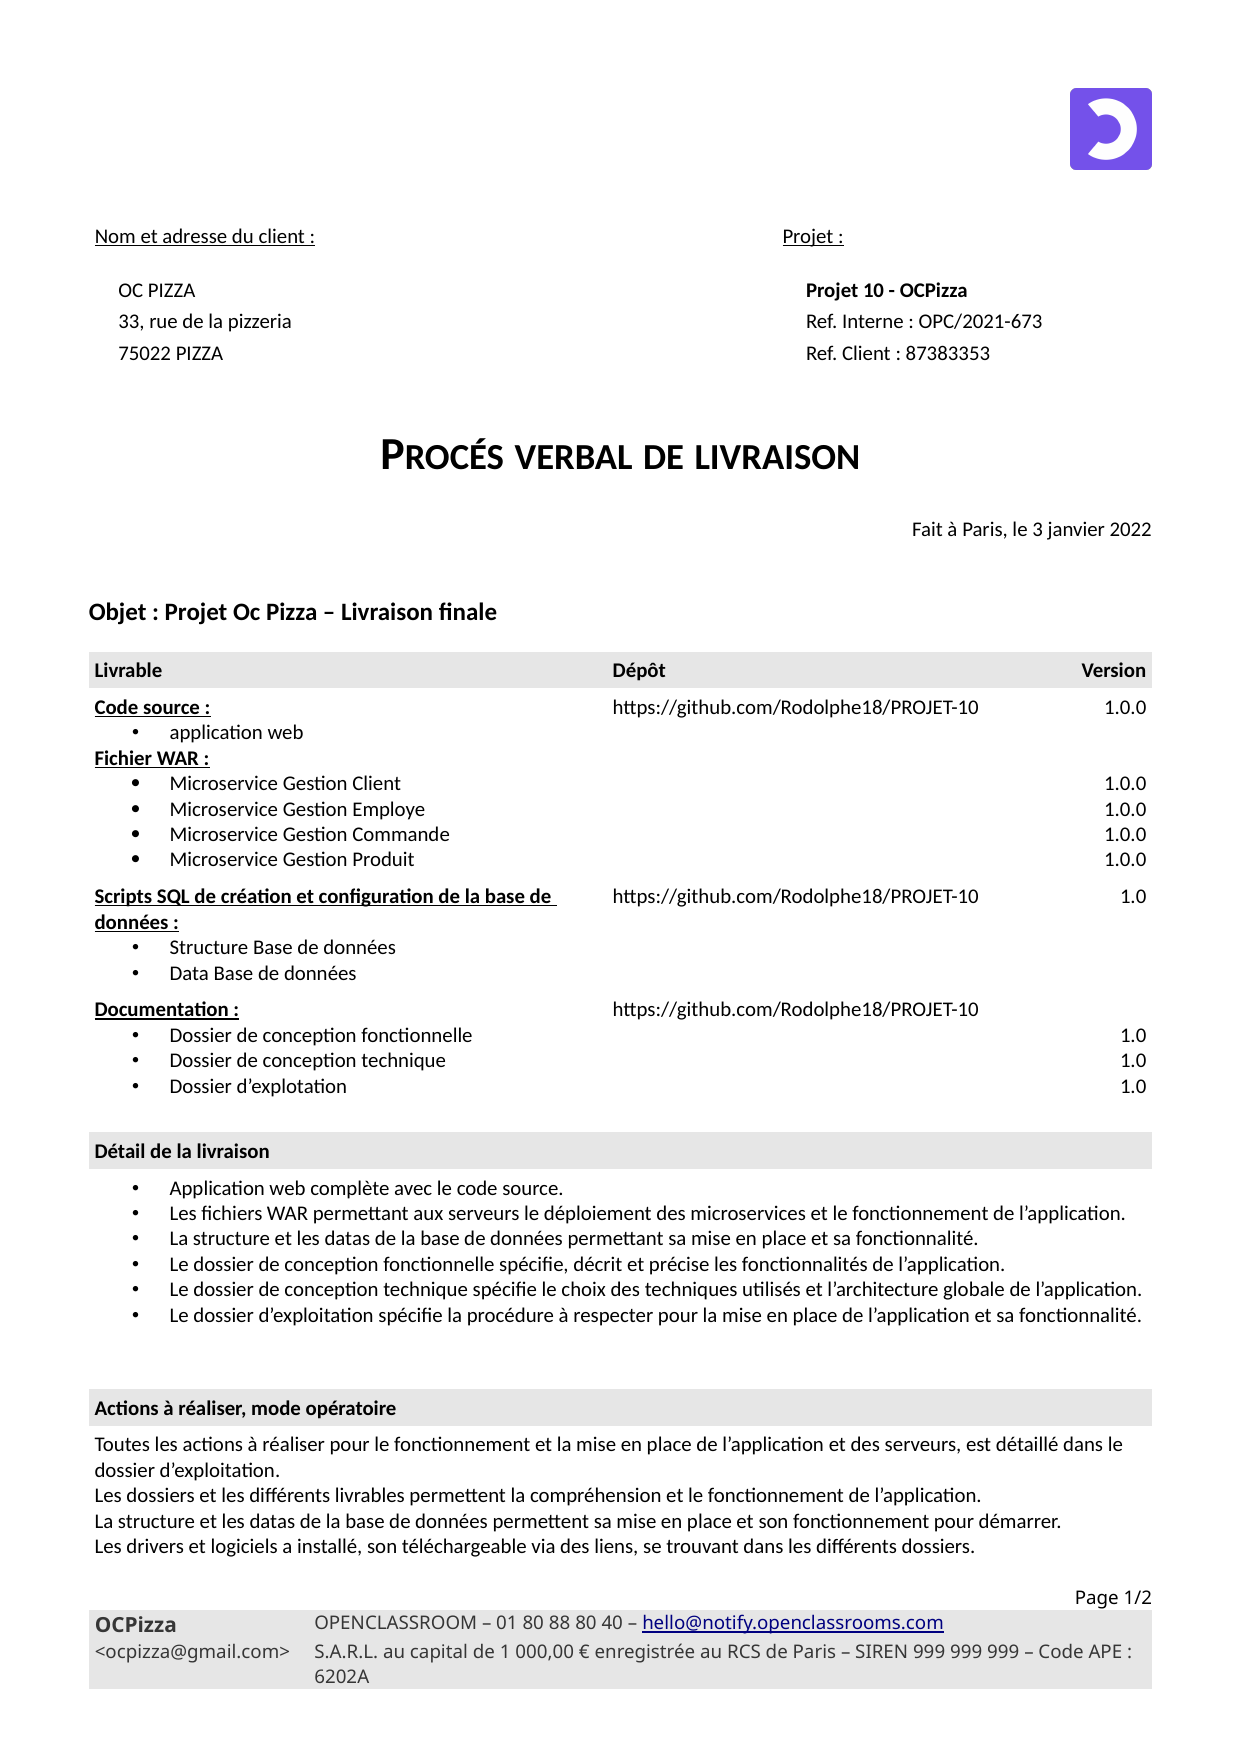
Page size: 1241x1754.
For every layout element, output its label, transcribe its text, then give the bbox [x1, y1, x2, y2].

table_cell https://github.com/Rodolphe18/PROJET-10 [607, 689, 1013, 878]
title Procés verbal de livraison [88, 425, 1152, 481]
table_header Actions à réaliser, mode opératoire [89, 1389, 1152, 1426]
table_cell https://github.com/Rodolphe18/PROJET-10 [607, 878, 1013, 991]
table_cell 1.0.0 1.0.0 1.0.0 1.0.0 1.0.0 [1013, 689, 1152, 878]
text Objet : Projet Oc Pizza – Livraison finale [88, 596, 1152, 626]
table_header Détail de la livraison [89, 1132, 1152, 1169]
table_cell Toutes les actions à réaliser pour le fonctionnement et la mise en place de l’application et des serveurs, est détaillé dans le dossier d’exploitation. Les dossiers et les différents livrables permettent la compréhension et le fonctionnement de l’application. La structure et les datas de la base de données permettent sa mise en place et son fonctionnement pour démarrer. Les drivers et logiciels a installé, son téléchargeable via des liens, se trouvant dans les différents dossiers. [89, 1426, 1152, 1564]
text Fait à Paris, le 3 janvier 2022 [88, 516, 1152, 542]
table_header Livrable [89, 652, 607, 688]
table_cell 1.0 [1013, 878, 1152, 991]
table_cell https://github.com/Rodolphe18/PROJET-10 [607, 991, 1013, 1104]
table_cell 1.0 1.0 1.0 [1013, 991, 1152, 1104]
table_cell Scripts SQL de création et configuration de la base de données : Structure Base de données Data Base de données [89, 878, 607, 991]
table_cell Code source : application web Fichier WAR : Microservice Gestion Client Microservice Gestion Employe Microservice Gestion Commande Microservice Gestion Produit [89, 689, 607, 878]
table_cell Documentation : Dossier de conception fonctionnelle Dossier de conception technique Dossier d’explotation [89, 991, 607, 1104]
table_cell Application web complète avec le code source. Les fichiers WAR permettant aux serveurs le déploiement des microservices et le fonctionnement de l’application. La structure et les datas de la base de données permettant sa mise en place et sa fonctionnalité. Le dossier de conception fonctionnelle spécifie, décrit et précise les fonctionnalités de l’application. Le dossier de conception technique spécifie le choix des techniques utilisés et l’architecture globale de l’application. Le dossier d’exploitation spécifie la procédure à respecter pour la mise en place de l’application et sa fonctionnalité. [89, 1169, 1152, 1333]
table_header Dépôt [607, 652, 1013, 688]
picture [1070, 88, 1152, 170]
table_header Version [1013, 652, 1152, 688]
